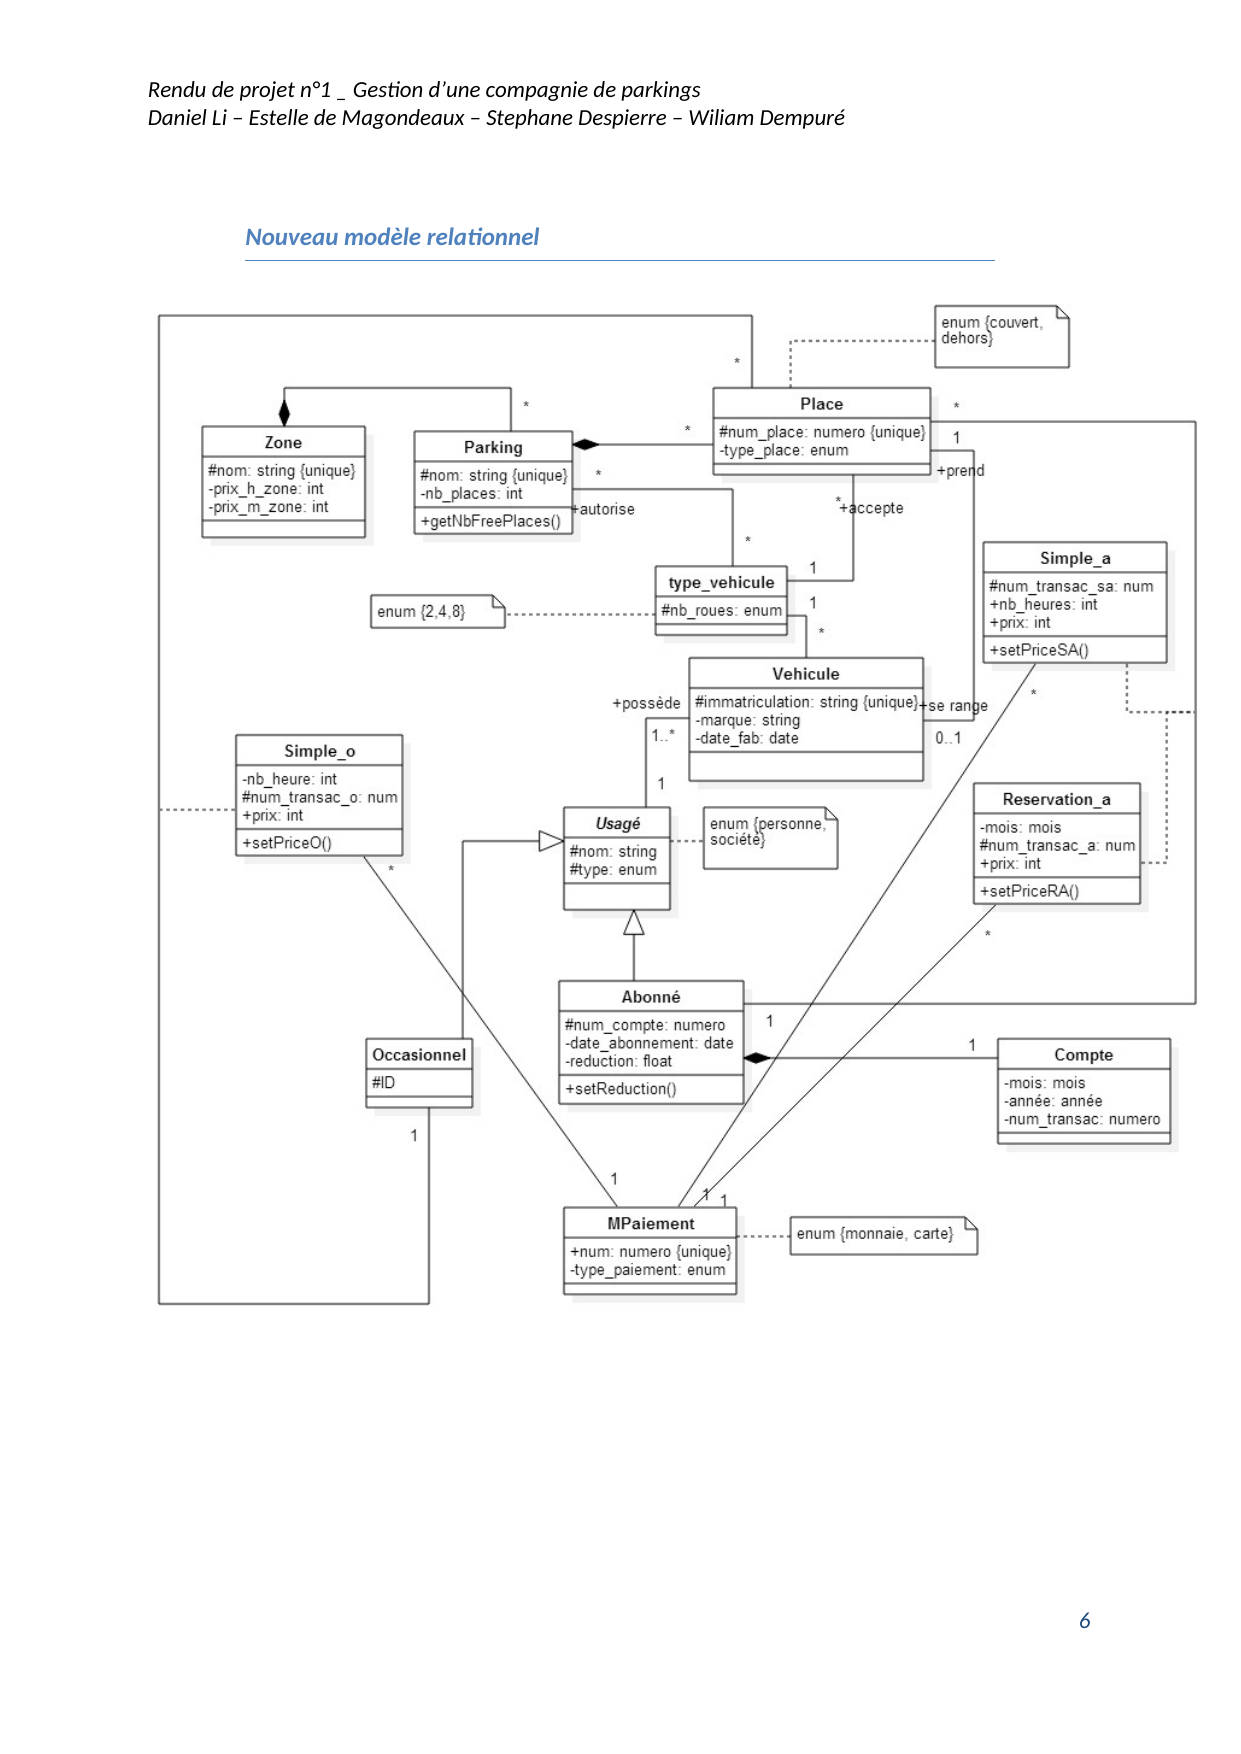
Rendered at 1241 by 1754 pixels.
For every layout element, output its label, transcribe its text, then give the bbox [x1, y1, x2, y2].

text Nouveau modèle relationnel [245, 221, 995, 260]
